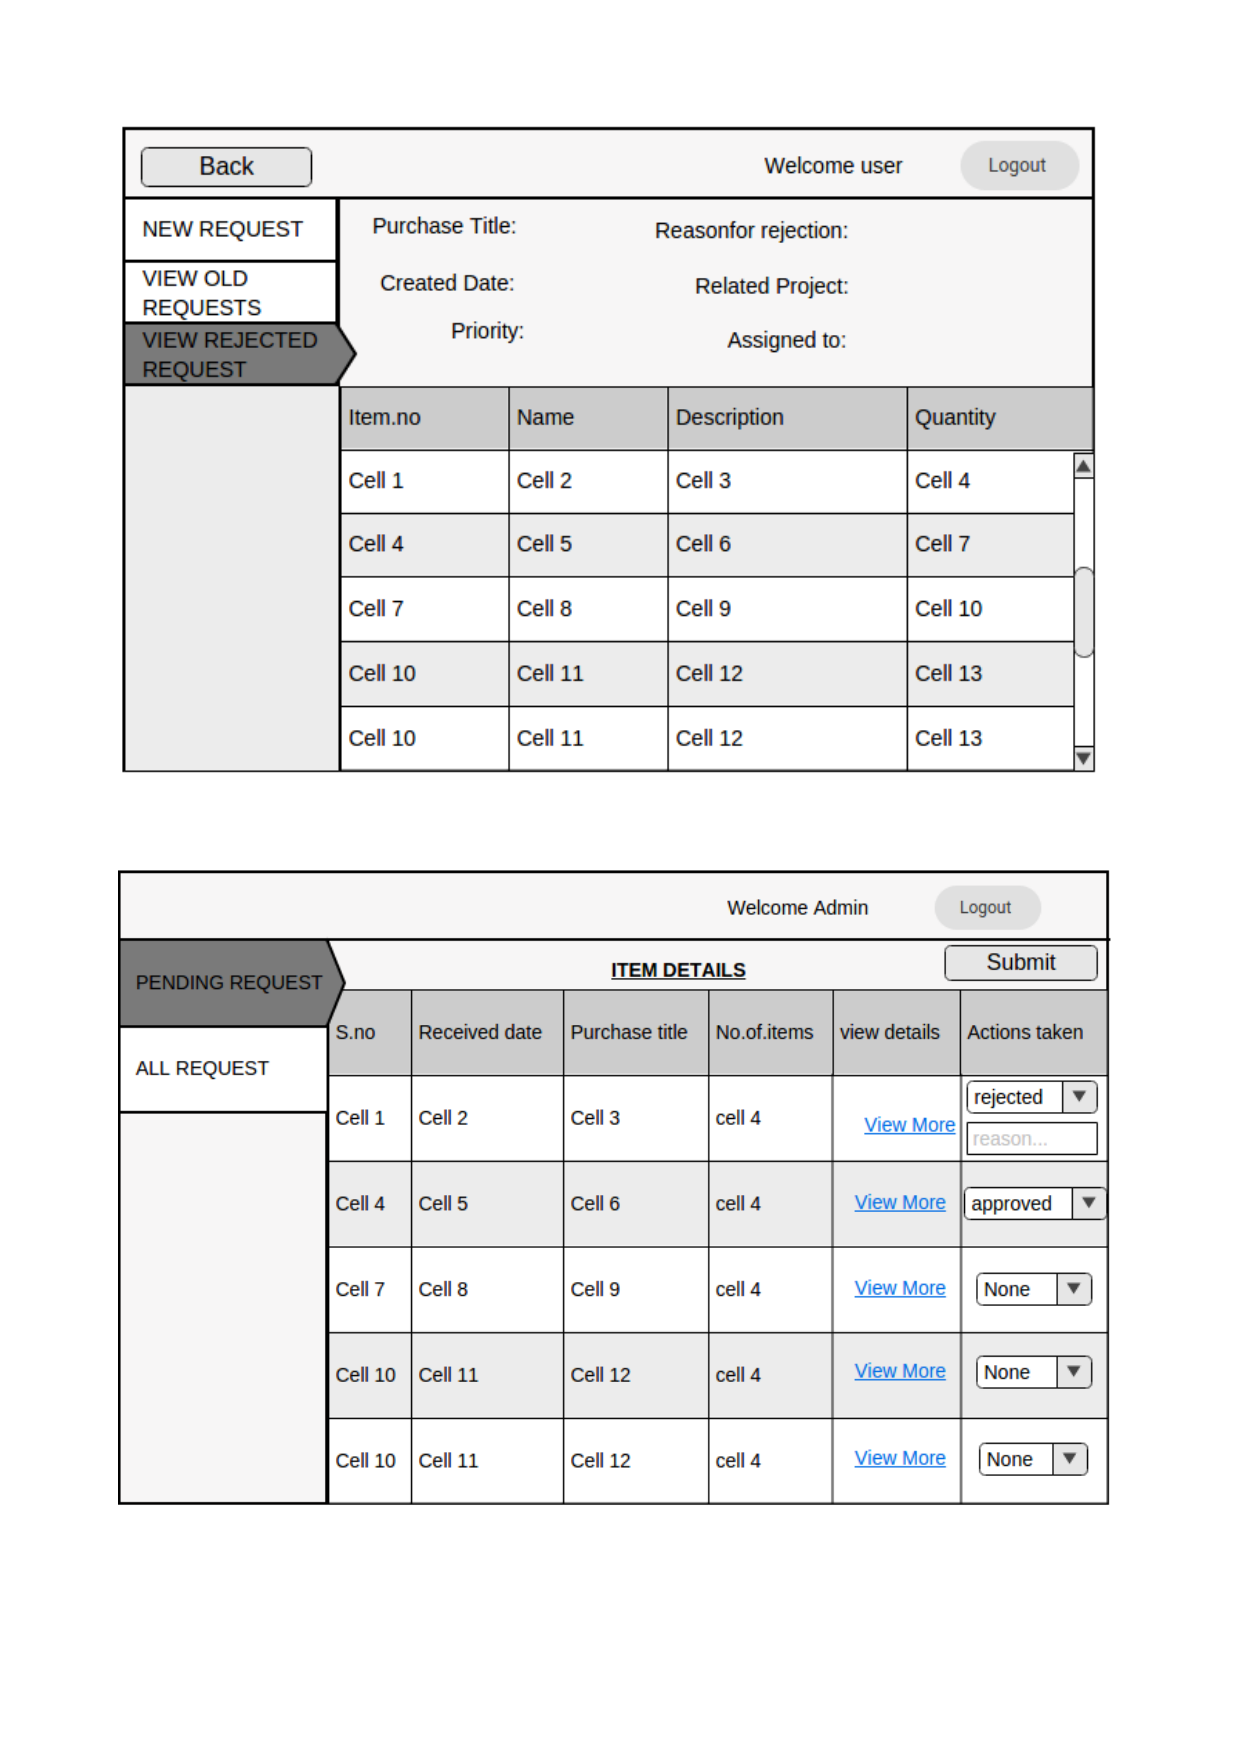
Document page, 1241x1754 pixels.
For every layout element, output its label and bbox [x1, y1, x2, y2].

picture [118, 118, 1123, 797]
picture [118, 854, 1123, 1552]
